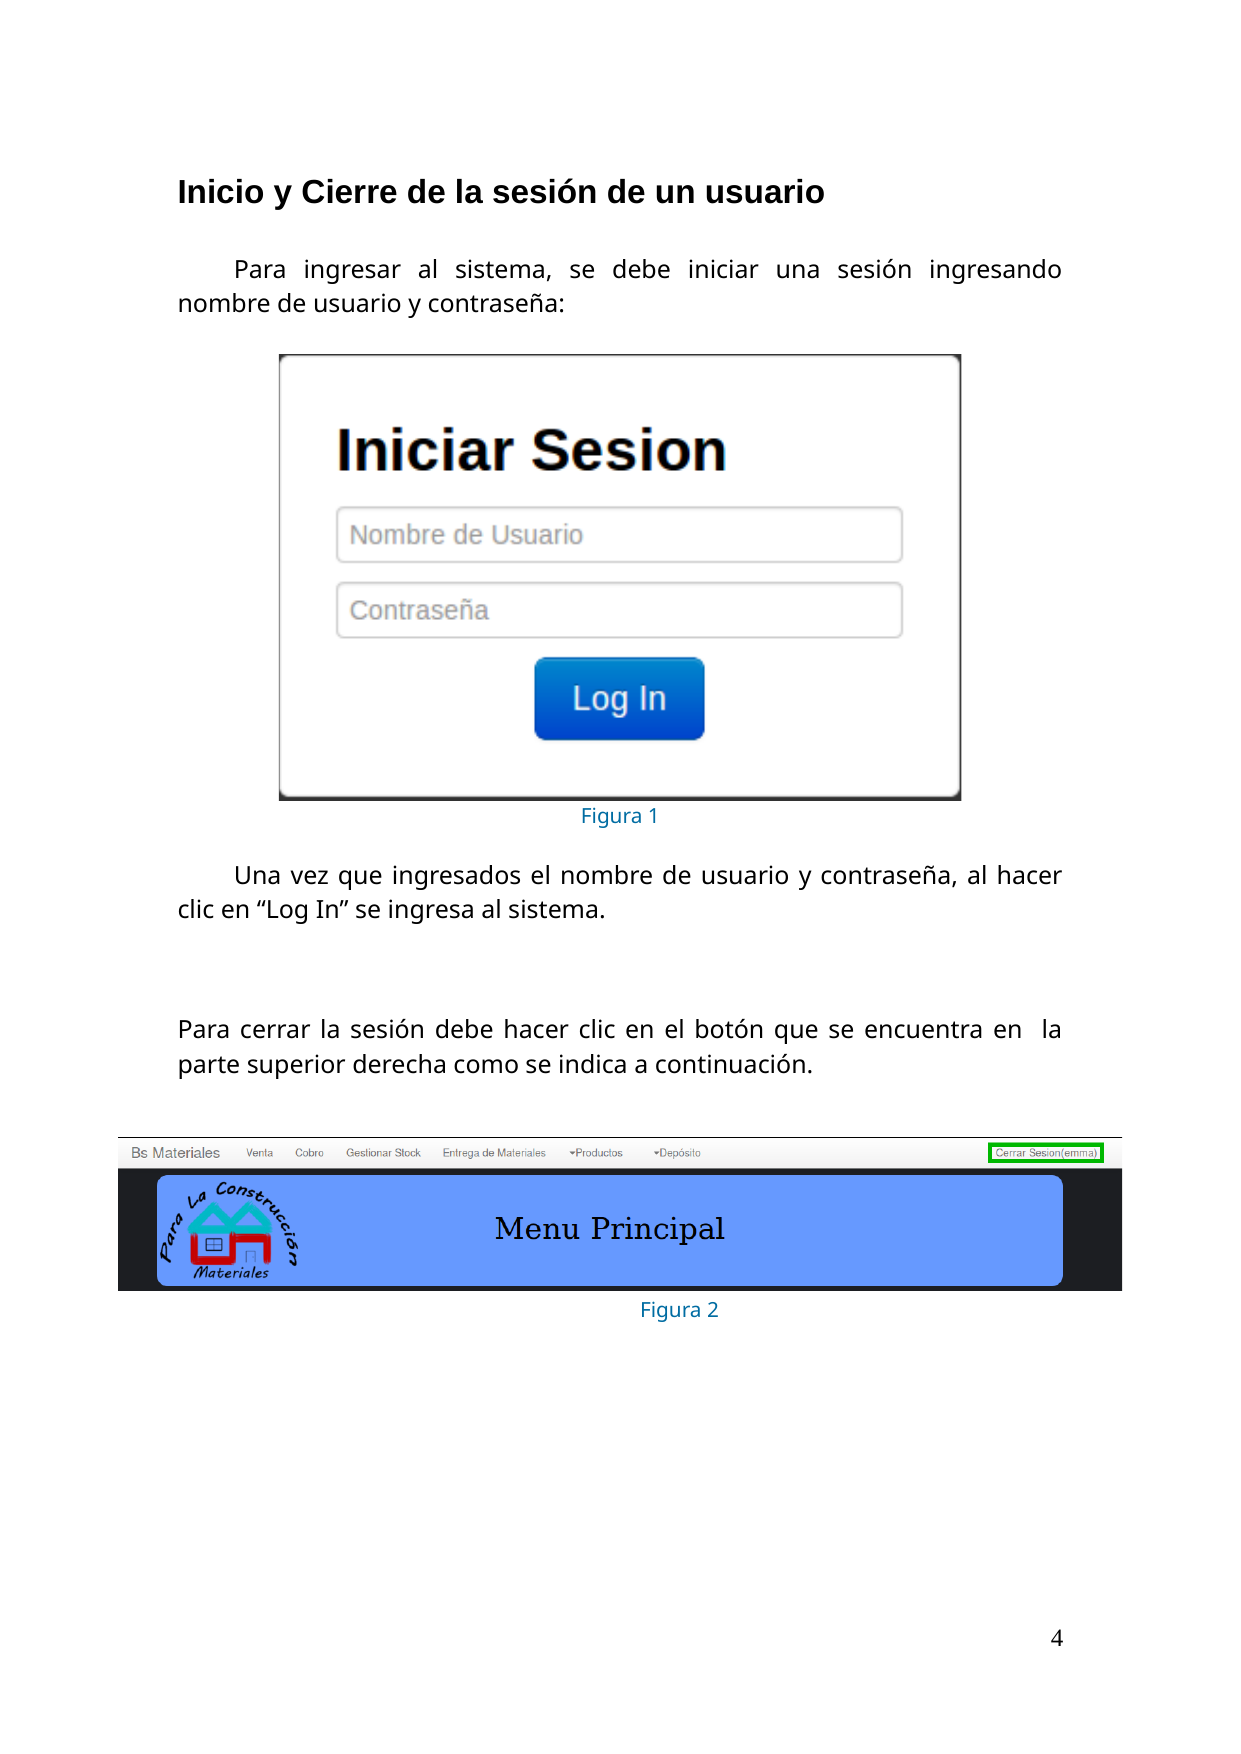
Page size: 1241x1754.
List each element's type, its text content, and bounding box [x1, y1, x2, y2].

text Para cerrar la sesión debe hacer clic en el botón que se encuentra en la parte superior derecha como se indica a continuación. [177, 1012, 1063, 1080]
text Para ingresar al sistema, se debe iniciar una sesión ingresando nombre de usuario y contraseña: [177, 252, 1063, 320]
subtitle Inicio y Cierre de la sesión de un usuario [177, 173, 1063, 211]
text Figura 2 [177, 1291, 1063, 1325]
picture [278, 354, 962, 801]
text Una vez que ingresados el nombre de usuario y contraseña, al hacer clic en “Log In” se ingresa al sistema. [177, 858, 1063, 926]
picture [118, 1137, 1123, 1291]
text Figura 1 [177, 354, 1063, 829]
